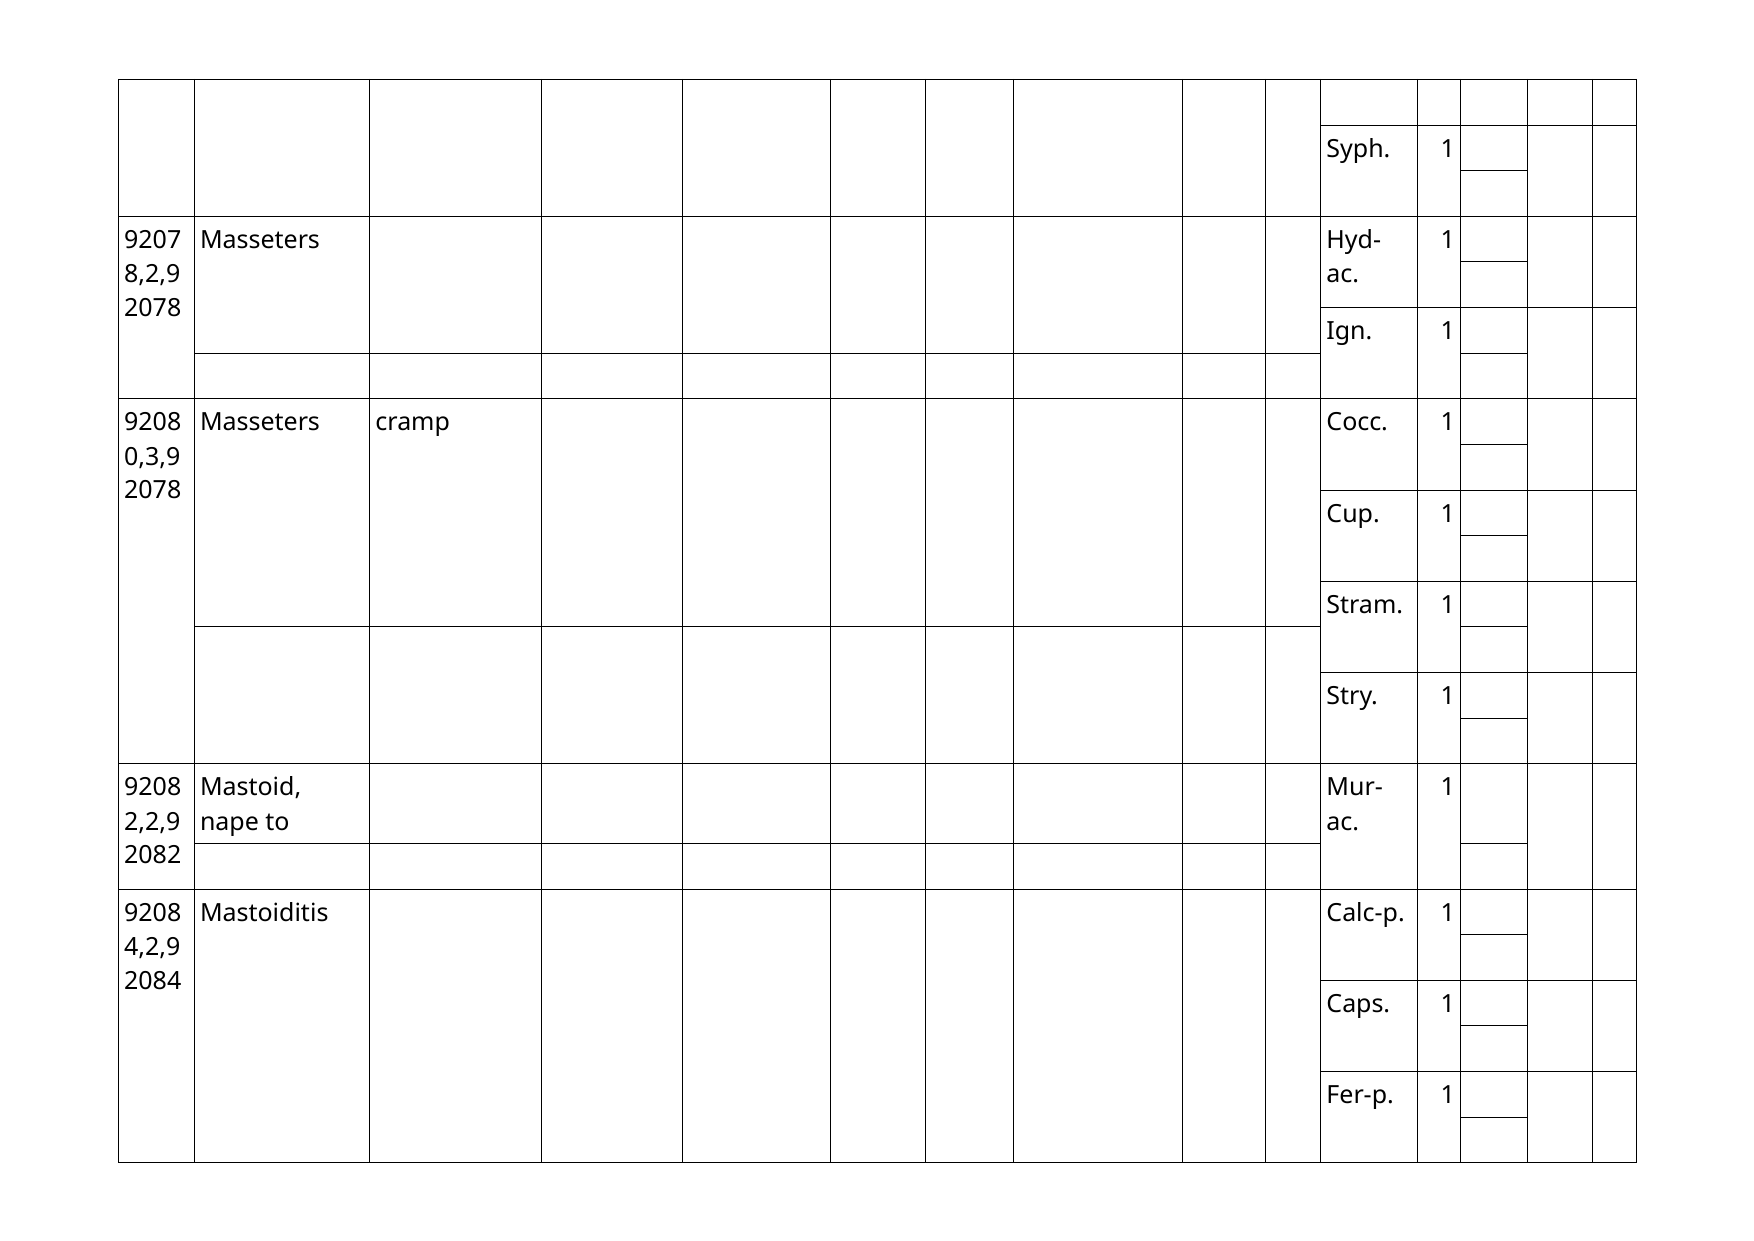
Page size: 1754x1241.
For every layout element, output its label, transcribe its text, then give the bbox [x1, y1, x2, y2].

table_cell [926, 354, 1013, 398]
table_cell [926, 399, 1013, 626]
table_cell [683, 844, 830, 888]
table_cell [542, 217, 682, 353]
table_cell [1183, 80, 1265, 216]
table_cell [1183, 764, 1265, 843]
table_cell [831, 764, 925, 843]
table_cell [542, 764, 682, 843]
table_cell [195, 354, 369, 398]
table_cell [370, 890, 541, 1162]
table_cell [831, 844, 925, 888]
table_cell [683, 399, 830, 626]
table_cell 1 [1418, 308, 1460, 398]
table_cell [195, 844, 369, 888]
table_cell 1 [1418, 890, 1460, 980]
table_cell [1461, 399, 1527, 444]
table_cell [542, 80, 682, 216]
table_cell cramp [370, 399, 541, 626]
table_cell [926, 217, 1013, 353]
table_cell [1528, 673, 1592, 763]
table_cell [1266, 764, 1320, 843]
table_cell [542, 627, 682, 763]
table_cell [831, 354, 925, 398]
table_cell [1014, 217, 1182, 353]
table_cell [1461, 981, 1527, 1025]
table_cell [1461, 171, 1527, 216]
table_cell [1461, 719, 1527, 763]
table_cell [1593, 673, 1636, 763]
table_cell [1266, 844, 1320, 888]
table_cell [831, 399, 925, 626]
table_cell [1593, 308, 1636, 398]
table_cell [1461, 536, 1527, 581]
table_cell [1528, 126, 1592, 216]
table_cell [1183, 354, 1265, 398]
table_cell Cocc. [1321, 399, 1417, 489]
table_cell [370, 217, 541, 353]
table_cell 92084,2,92084 [119, 890, 194, 1162]
table_cell [1461, 844, 1527, 888]
table_cell [831, 627, 925, 763]
table_cell Ign. [1321, 308, 1417, 398]
table_cell [1418, 80, 1460, 124]
table_cell [119, 80, 194, 216]
table_cell Masseters [195, 217, 369, 353]
table_cell [1593, 764, 1636, 888]
table_cell [683, 890, 830, 1162]
table_cell [542, 399, 682, 626]
table_cell Calc-p. [1321, 890, 1417, 980]
table_cell [370, 80, 541, 216]
table_cell [1014, 890, 1182, 1162]
table_cell [542, 844, 682, 888]
table_cell [1183, 627, 1265, 763]
table_cell [926, 764, 1013, 843]
table_cell [1461, 582, 1527, 626]
table_cell [195, 627, 369, 763]
table_cell 1 [1418, 764, 1460, 888]
table_cell [1528, 582, 1592, 672]
table_cell 92082,2,92082 [119, 764, 194, 888]
table_cell [1321, 80, 1417, 124]
table_cell [1183, 399, 1265, 626]
table_cell [370, 764, 541, 843]
table_cell 1 [1418, 673, 1460, 763]
table_cell [1461, 935, 1527, 980]
table_cell [1014, 764, 1182, 843]
table_cell [1014, 844, 1182, 888]
table_cell [1461, 673, 1527, 718]
table_cell 92080,3,92078 [119, 399, 194, 763]
table_cell [1528, 80, 1592, 124]
table_cell [1528, 308, 1592, 398]
table_cell 1 [1418, 399, 1460, 489]
table_cell [542, 890, 682, 1162]
table_cell [926, 890, 1013, 1162]
table_cell [370, 354, 541, 398]
table_cell [1593, 1072, 1636, 1162]
table_cell [370, 844, 541, 888]
table_cell [1528, 981, 1592, 1071]
table_cell [1183, 217, 1265, 353]
table_cell [1461, 1072, 1527, 1117]
table_cell [1593, 399, 1636, 489]
table_cell [1461, 262, 1527, 307]
table_cell [542, 354, 682, 398]
table_cell [1014, 354, 1182, 398]
table_cell [1266, 399, 1320, 626]
table_cell Hyd-ac. [1321, 217, 1417, 307]
table_cell Stry. [1321, 673, 1417, 763]
table_cell 1 [1418, 217, 1460, 307]
table_cell [831, 890, 925, 1162]
table_cell [926, 627, 1013, 763]
table_cell Mastoid, nape to [195, 764, 369, 843]
table_cell [1461, 445, 1527, 489]
table_cell [1461, 764, 1527, 843]
table_cell Caps. [1321, 981, 1417, 1071]
table_cell [683, 764, 830, 843]
table_cell [831, 80, 925, 216]
table_cell [1461, 80, 1527, 124]
table_cell [1461, 890, 1527, 934]
table_cell [1528, 1072, 1592, 1162]
table_cell [1593, 582, 1636, 672]
table_cell [1593, 491, 1636, 581]
table_cell [1593, 217, 1636, 307]
table_cell Syph. [1321, 126, 1417, 216]
table_cell [370, 627, 541, 763]
table_cell [1461, 1026, 1527, 1071]
table_cell [1528, 491, 1592, 581]
table_cell [1183, 844, 1265, 888]
table_cell 1 [1418, 1072, 1460, 1162]
table_cell [683, 354, 830, 398]
table_cell [1528, 217, 1592, 307]
table_cell 1 [1418, 981, 1460, 1071]
table_cell [1014, 399, 1182, 626]
table_cell [1528, 890, 1592, 980]
table_cell [1593, 126, 1636, 216]
table_cell [683, 217, 830, 353]
table_cell [1461, 217, 1527, 261]
table_cell [1461, 354, 1527, 398]
table_cell [1461, 1118, 1527, 1162]
table_cell [1461, 308, 1527, 353]
table_cell Fer-p. [1321, 1072, 1417, 1162]
table_cell [1266, 627, 1320, 763]
table_cell [1593, 80, 1636, 124]
table_cell [1461, 627, 1527, 672]
table_cell [1014, 627, 1182, 763]
table_cell [1266, 354, 1320, 398]
table_cell Masseters [195, 399, 369, 626]
table_cell [926, 80, 1013, 216]
table_cell [1183, 890, 1265, 1162]
table_cell [926, 844, 1013, 888]
table_cell [1593, 890, 1636, 980]
table_cell [1528, 399, 1592, 489]
table_cell [1266, 217, 1320, 353]
table_cell 1 [1418, 126, 1460, 216]
table_cell [1528, 764, 1592, 888]
table_cell [1461, 491, 1527, 535]
table_cell [1266, 890, 1320, 1162]
table_cell [683, 80, 830, 216]
table_cell [195, 80, 369, 216]
table_cell Cup. [1321, 491, 1417, 581]
table_cell 1 [1418, 582, 1460, 672]
table_cell [831, 217, 925, 353]
table_cell Mastoiditis [195, 890, 369, 1162]
table_cell [1593, 981, 1636, 1071]
table_cell [1461, 126, 1527, 170]
table_cell 1 [1418, 491, 1460, 581]
table_cell [1266, 80, 1320, 216]
table_cell Mur-ac. [1321, 764, 1417, 888]
table_cell Stram. [1321, 582, 1417, 672]
table_cell 92078,2,92078 [119, 217, 194, 398]
table_cell [683, 627, 830, 763]
table_cell [1014, 80, 1182, 216]
